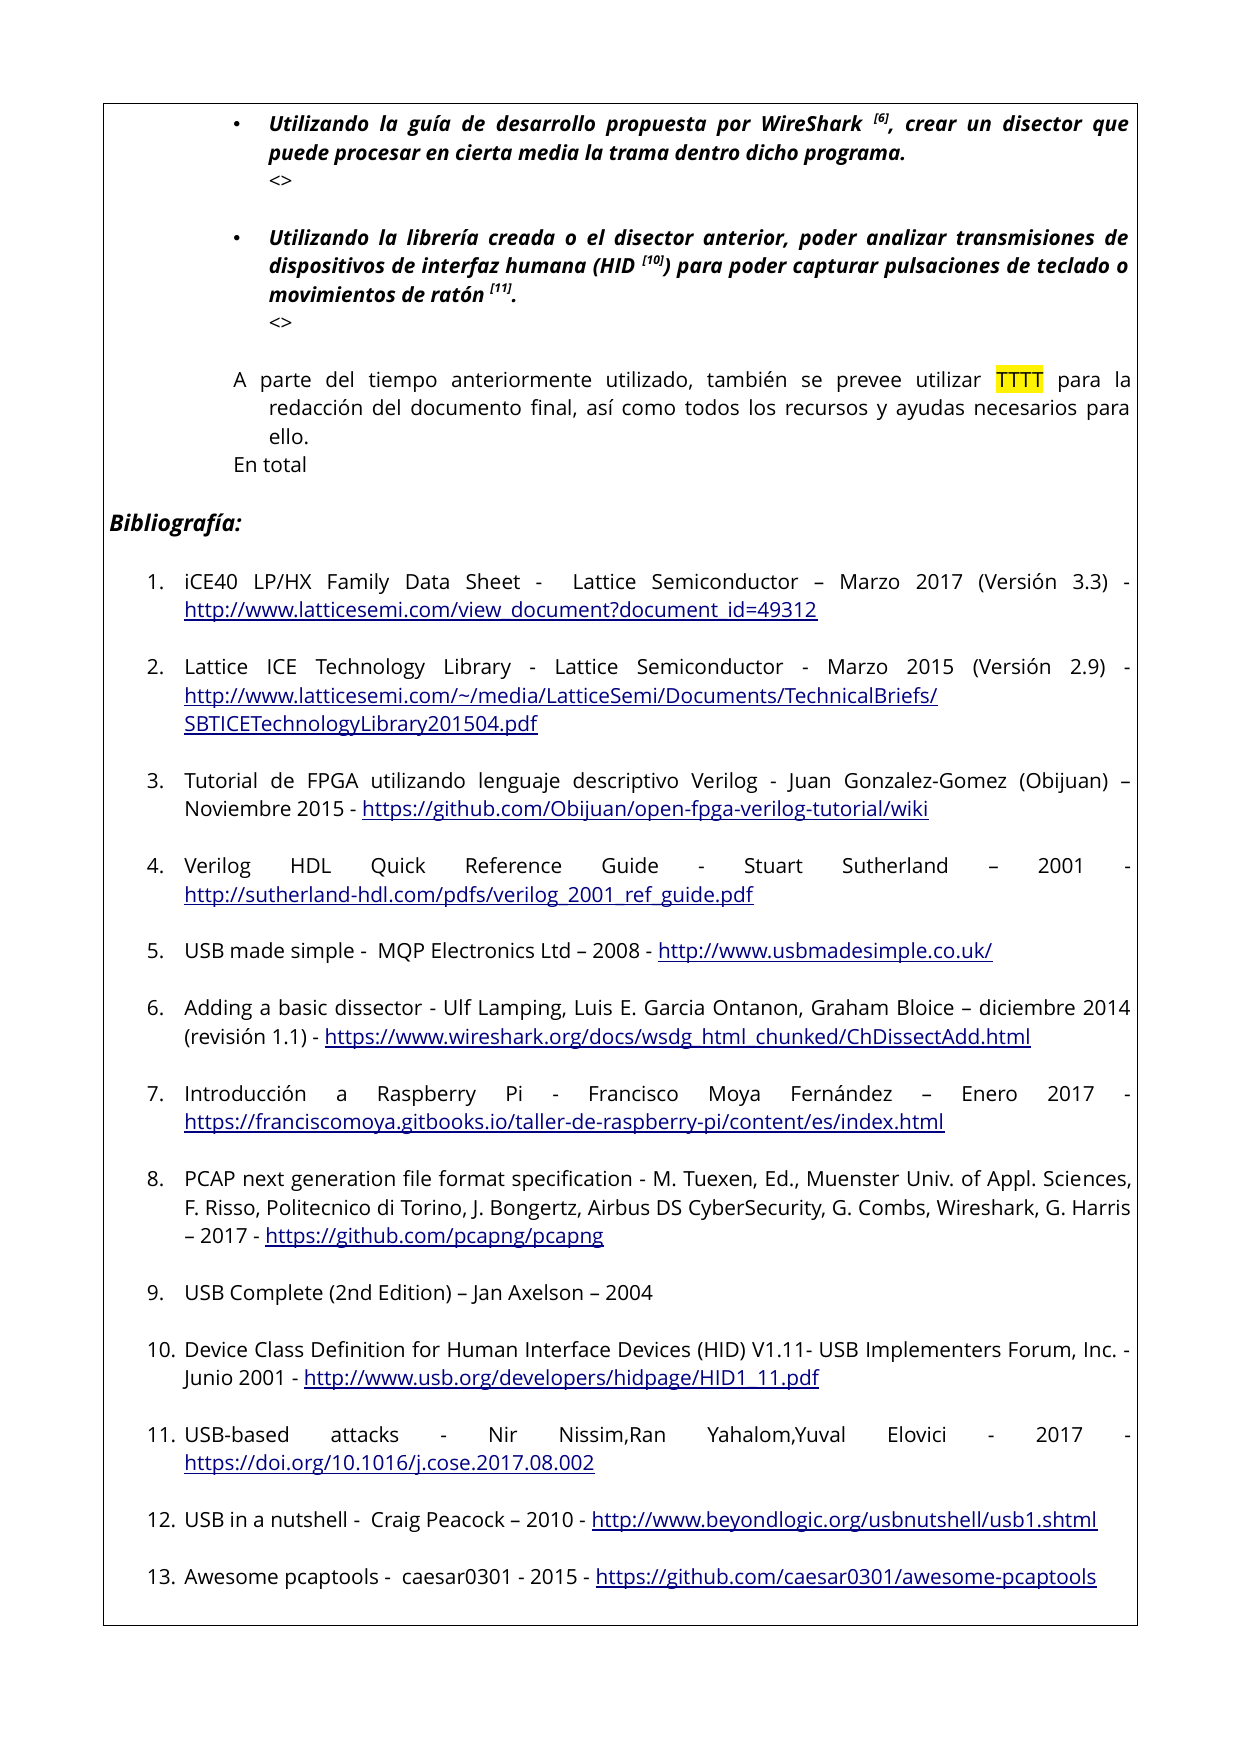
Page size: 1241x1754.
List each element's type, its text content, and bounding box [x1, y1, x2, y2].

table_cell Antecedentes y objetivos: Desde el momento de su lanzamiento en la última década del siglo pasado, el bus de comunicación USB (Universal Serial Bus) se ha ido proclamando como el bus comercial más conocido y usado. Una de las gran ventajas que trae consigo la implementación de este bus, a parte de la sencillez general de uso, es la gran versatilidad que puede proporcionar, por eso, no es de extrañar que hayan surgido una considerable cantidad de aplicaciones , tales como: Dispositivos de interfaz humana (ratones, teclados, etc..). Dispositivos de almacenamiento masivo “USB-MSC” (pendrives, USB a SATA, etc..). Herramientas de adquisición de datos y comunicación (adaptadores de USB a Serie o USB a WiFi, etc..). Debido a todo lo anterior, sería de gran interés y utilidad disponer de un analizador, que de forma pasiva pueda captar la trama de comunicación que se transmite por el bus, enviarla a un equipo, y posteriormente analizarla para su uso en depuración o seguridad. Resultados esperados: El resultado de este trabajo se pretende dividir en dos grupos totalmente diferenciados, en el primero se tratarán elementos a nivel hardware y comunicación entre dispositivos, mientras que en el segundo se trabajará con el tratado y análisis de los resultados del primer grupo. Cabe destacar que durante la totalidad de este trabajo prevalecerá el uso de software libre para fg. En primer lugar, se espera poder capturar y transmitir a un equipo tramas provenientes de un bus USB, para ello: Utilizando un FPGA, concretamente el modelo ICE40HX1K [1] de la empresa Lattice, se generará un sintetizado a partir del lenguaje de descripción de Hardware Verilog [2][3][4] que contenga toda la lógica para la captación de tramas, independientemente del tipo (Low-Speed, Full-Speed, etc...) [5][9][12]. Se implantará una librería escrita en lenguaje C/C++ que permita comunicar la plataforma de captación anterior con un equipo (como puede ser una Raspberry Pi [7]). A partir de una trama USB obtenida de cualquier método, tanto por el método anteriormente descrito, como a partir de medios externos, se pretende poder trabajar sobre ella pudiendo integrar los siguientes aspectos. Capacidad de almacenar la trama en archivos de capturas, tal como pcap [8]. Creación de un disector funcional para el analizador de paquetes WireShark [6]. Plataforma de análisis de dispositivos de interfaz humana (HID), tales como Keylogger o seguidor de puntero de ratón [11]. Temporización: Tal como se ha comentado en los “Resultados esperados”, este proyecto se puede separar en dos grupos. Ambos, a su vez, pueden dividirse en varios apartados. Captura y transmisión. Diseño de método de transmisión de la trama a un equipo. Para poder llevar un control adecuado, se necesita en primer lugar poder implementar una transmisión básica de información entre el FPGA y el equipo de análisis. Esta método de comunicación se prevee que dure dos semanas, pudiendo añadir pequeñas funcionalidades según lo necesite el siguiente apartado. Implementación básica de un método de sincronización y captura del bus USB utilizando un FPGA. Este apartado se puede considerar como el de mayor importancia en este grupo, por eso, se plantea un periodo de realización de un mes y medio. Librería que permita obtener y utilizar la trama transmitida según el método anterior. Al depender este apartado de los otros dos anteriores, se pretende desarrollar a la par que el resto, añadiendo funcionalidades a media que se necesiten. Antes de la finalización del grupo de captura y transmisión, se pretende añadir una semana extra para depurar, mejoras y limpiar el código implementado. En total se pretende trabajar en este grupo un total de dos meses y medio. Procesado de la trama. Utilizando la librería del grupo anterior, ampliarla para poder guardar la trama en un archivo de fácil utilización, como puede ser PCAP. Existe multitud de recursos y librería útiles [13] con los que partir, por tanto, no se plantea un extenso periodo para el desarrollo de este apartado, pudiendo ser este de dos semanas. Creación de librería de análisis básico de la trama. Es en este apartado donde se debe implementar todo el análisis del protocolo USB, es decir, Utilizando la guía de desarrollo propuesta por WireShark [6], crear un disector que puede procesar en cierta media la trama dentro dicho programa. <> Utilizando la librería creada o el disector anterior, poder analizar transmisiones de dispositivos de interfaz humana (HID [10]) para poder capturar pulsaciones de teclado o movimientos de ratón [11]. <> A parte del tiempo anteriormente utilizado, también se prevee utilizar TTTT para la redacción del documento final, así como todos los recursos y ayudas necesarios para ello. En total Bibliografía: iCE40 LP/HX Family Data Sheet - Lattice Semiconductor – Marzo 2017 (Versión 3.3) - http://www.latticesemi.com/view_document?document_id=49312 Lattice ICE Technology Library - Lattice Semiconductor - Marzo 2015 (Versión 2.9) - http://www.latticesemi.com/~/media/LatticeSemi/Documents/TechnicalBriefs/SBTICETechnologyLibrary201504.pdf Tutorial de FPGA utilizando lenguaje descriptivo Verilog - Juan Gonzalez-Gomez (Obijuan) – Noviembre 2015 - https://github.com/Obijuan/open-fpga-verilog-tutorial/wiki Verilog HDL Quick Reference Guide - Stuart Sutherland – 2001 - http://sutherland-hdl.com/pdfs/verilog_2001_ref_guide.pdf USB made simple - MQP Electronics Ltd – 2008 - http://www.usbmadesimple.co.uk/ Adding a basic dissector - Ulf Lamping, Luis E. Garcia Ontanon, Graham Bloice – diciembre 2014 (revisión 1.1) - https://www.wireshark.org/docs/wsdg_html_chunked/ChDissectAdd.html Introducción a Raspberry Pi - Francisco Moya Fernández – Enero 2017 - https://franciscomoya.gitbooks.io/taller-de-raspberry-pi/content/es/index.html PCAP next generation file format specification - M. Tuexen, Ed., Muenster Univ. of Appl. Sciences, F. Risso, Politecnico di Torino, J. Bongertz, Airbus DS CyberSecurity, G. Combs, Wireshark, G. Harris – 2017 - https://github.com/pcapng/pcapng USB Complete (2nd Edition) – Jan Axelson – 2004 Device Class Definition for Human Interface Devices (HID) V1.11- USB Implementers Forum, Inc. - Junio 2001 - http://www.usb.org/developers/hidpage/HID1_11.pdf USB-based attacks - Nir Nissim,Ran Yahalom,Yuval Elovici - 2017 - https://doi.org/10.1016/j.cose.2017.08.002 USB in a nutshell - Craig Peacock – 2010 - http://www.beyondlogic.org/usbnutshell/usb1.shtml Awesome pcaptools - caesar0301 - 2015 - https://github.com/caesar0301/awesome-pcaptools [104, 104, 1137, 1625]
